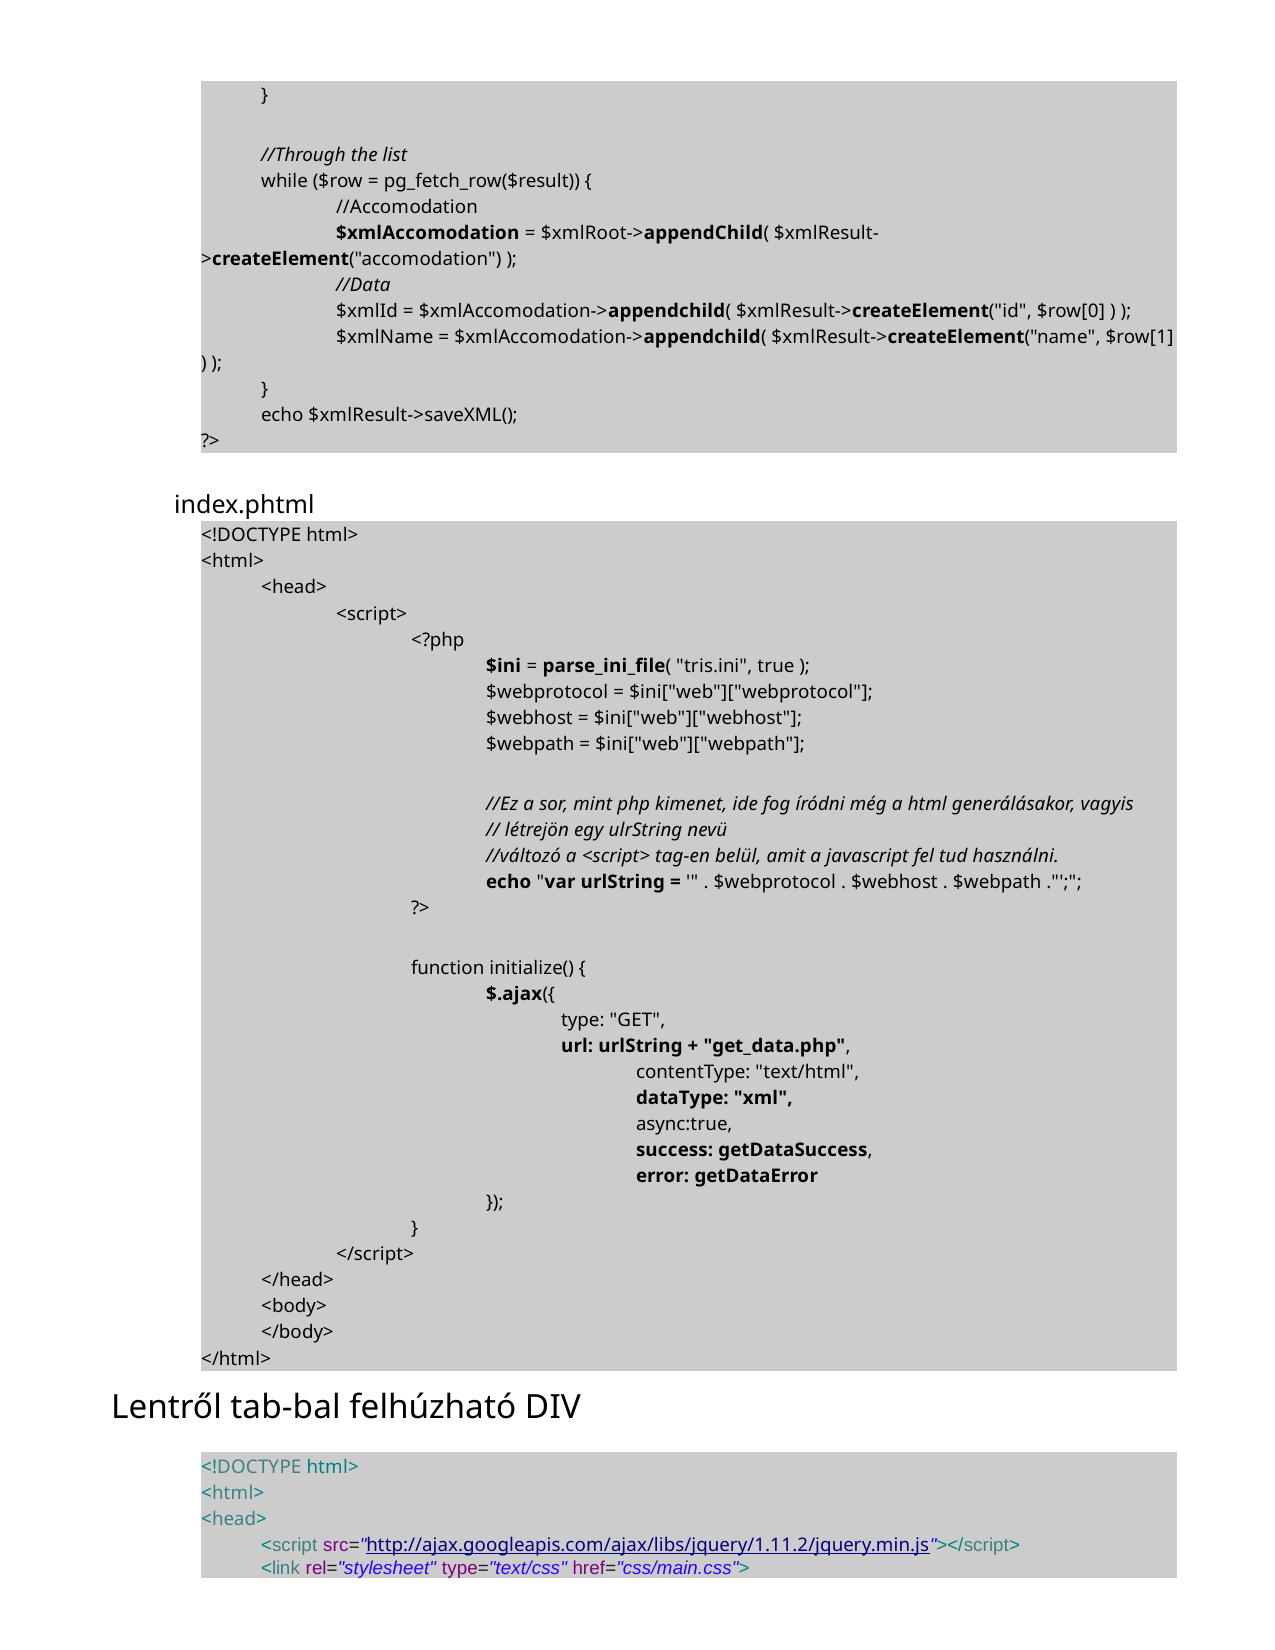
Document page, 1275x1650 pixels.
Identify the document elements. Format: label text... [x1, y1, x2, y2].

text </head> [201, 1266, 1177, 1292]
text </script> [201, 1240, 1177, 1266]
text </body> [201, 1318, 1177, 1344]
text echo $xmlResult->saveXML(); [201, 401, 1177, 427]
text $xmlAccomodation = $xmlRoot->appendChild( $xmlResult->createElement("accomodation") ); [201, 219, 1177, 271]
text $.ajax({ [201, 980, 1177, 1006]
text function initialize() { [201, 954, 1177, 980]
text $xmlId = $xmlAccomodation->appendchild( $xmlResult->createElement("id", $row[0] ) ); [201, 297, 1177, 323]
text <!DOCTYPE html> [201, 1452, 1177, 1478]
text <head> [201, 573, 1177, 599]
text <head> [201, 1504, 1177, 1531]
text //Accomodation [201, 193, 1177, 219]
text //Data [201, 271, 1177, 297]
text <script src="http://ajax.googleapis.com/ajax/libs/jquery/1.11.2/jquery.min.js"></script> [201, 1531, 1177, 1557]
text $webhost = $ini["web"]["webhost"]; [201, 704, 1177, 730]
text success: getDataSuccess, [201, 1136, 1177, 1162]
text type: "GET", [201, 1006, 1177, 1032]
text <body> [201, 1292, 1177, 1318]
text ?> [201, 427, 1177, 453]
text $xmlName = $xmlAccomodation->appendchild( $xmlResult->createElement("name", $row[1] ) ); [201, 323, 1177, 375]
text <html> [201, 1478, 1177, 1504]
text <link rel="stylesheet" type="text/css" href="css/main.css"> [201, 1557, 1177, 1578]
text dataType: "xml", [201, 1084, 1177, 1110]
text $webpath = $ini["web"]["webpath"]; [201, 730, 1177, 756]
text $ini = parse_ini_file( "tris.ini", true ); [201, 652, 1177, 678]
text //Ez a sor, mint php kimenet, ide fog íródni még a html generálásakor, vagyis [201, 790, 1177, 816]
text //változó a <script> tag-en belül, amit a javascript fel tud használni. [201, 842, 1177, 868]
text </html> [201, 1344, 1177, 1371]
text async:true, [201, 1110, 1177, 1136]
text url: urlString + "get_data.php", [201, 1032, 1177, 1058]
text ?> [201, 894, 1177, 920]
text }); [201, 1188, 1177, 1214]
text <!DOCTYPE html> [201, 521, 1177, 547]
text error: getDataError [201, 1162, 1177, 1188]
text <?php [201, 626, 1177, 652]
subtitle Lentről tab-bal felhúzható DIV [111, 1382, 1177, 1428]
text echo "var urlString = '" . $webprotocol . $webhost . $webpath ."';"; [201, 868, 1177, 894]
text contentType: "text/html", [201, 1058, 1177, 1084]
text } [201, 81, 1177, 107]
text //Through the list [201, 141, 1177, 167]
text } [201, 375, 1177, 401]
text // létrejön egy ulrString nevü [201, 816, 1177, 842]
text index.phtml [159, 487, 1177, 521]
text while ($row = pg_fetch_row($result)) { [201, 167, 1177, 193]
text $webprotocol = $ini["web"]["webprotocol"]; [201, 678, 1177, 704]
text <html> [201, 547, 1177, 573]
text } [201, 1214, 1177, 1240]
text <script> [201, 599, 1177, 626]
